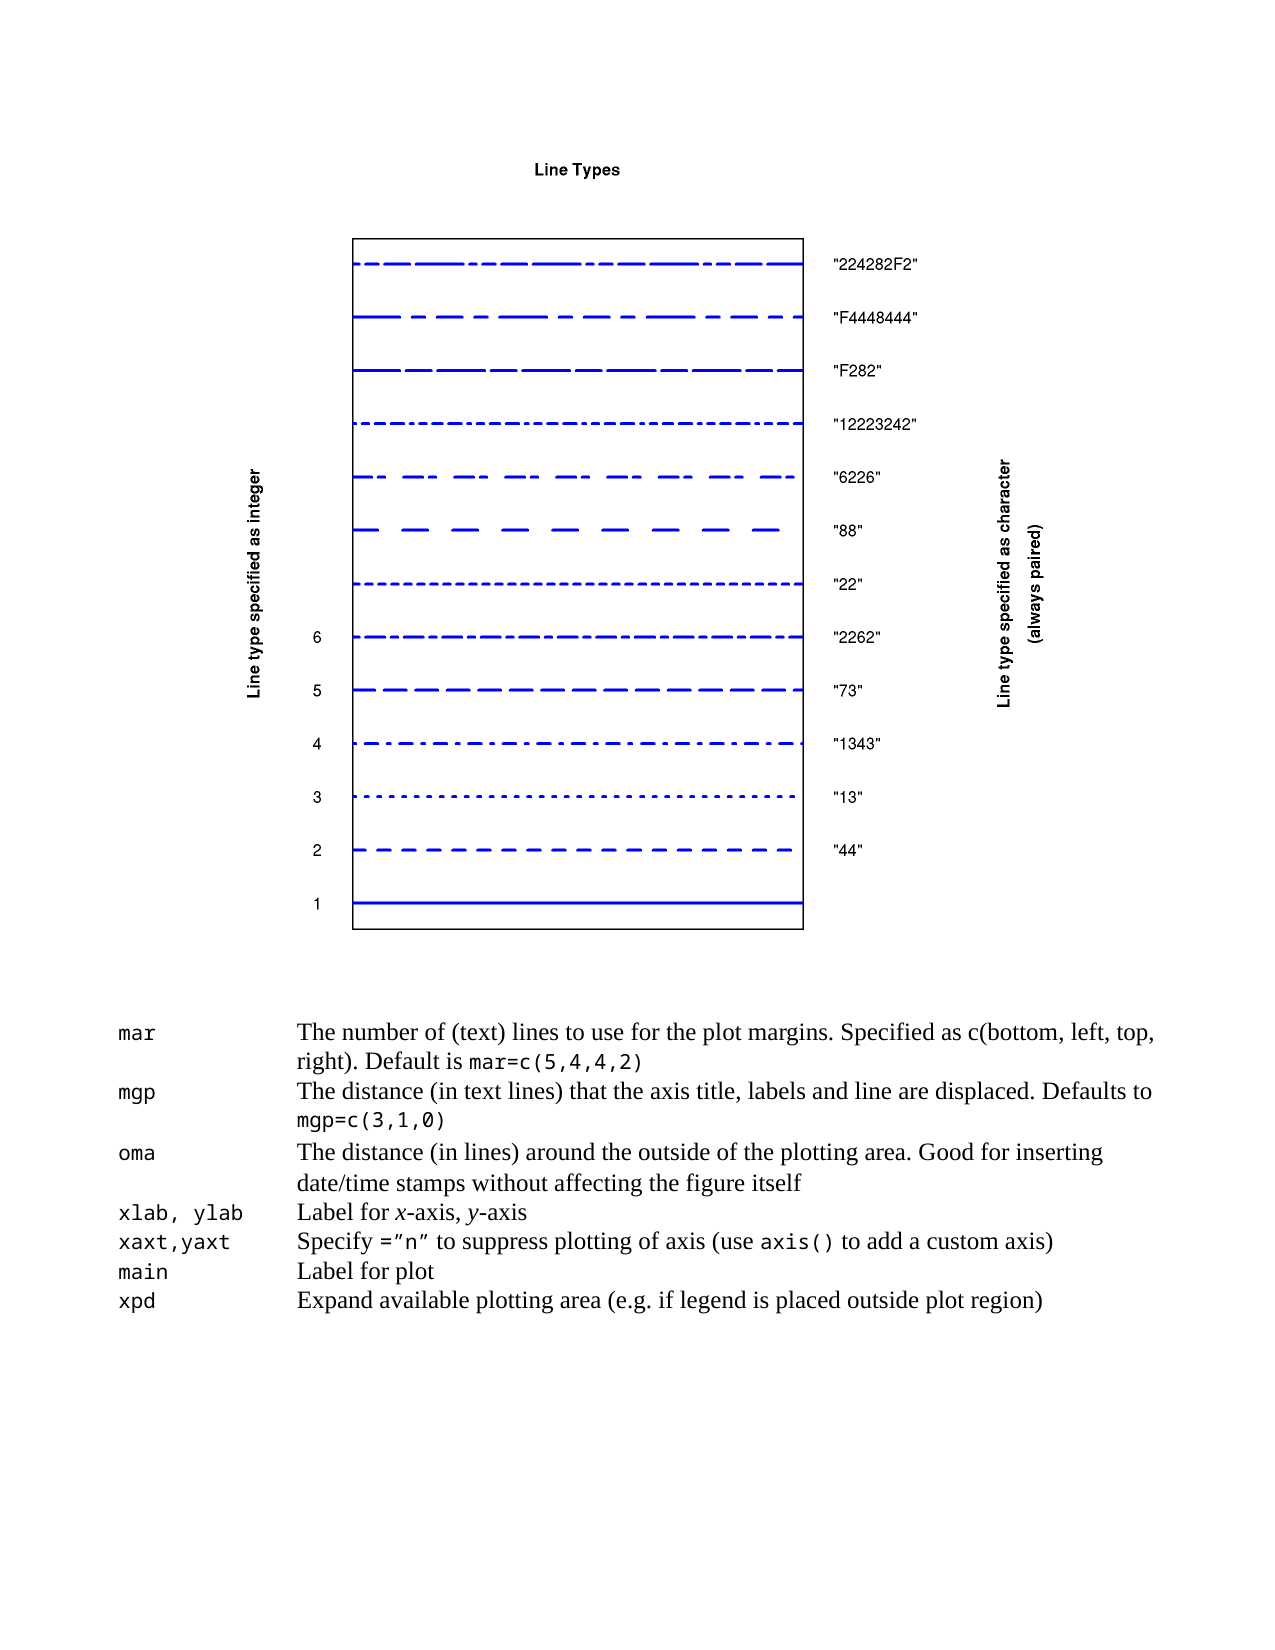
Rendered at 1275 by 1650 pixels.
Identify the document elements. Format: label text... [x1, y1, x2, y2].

text mar The number of (text) lines to use for the plot margins. Specified as c(bottom, left, top, right). Default is mar=c(5,4,4,2) [118, 1017, 1157, 1076]
text xpd Expand available plotting area (e.g. if legend is placed outside plot region) [118, 1285, 1157, 1315]
text mgp The distance (in text lines) that the axis title, labels and line are displaced. Defaults to mgp=c(3,1,0) [118, 1076, 1157, 1134]
text main Label for plot [118, 1256, 1157, 1285]
text xaxt,yaxt Specify =”n” to suppress plotting of axis (use axis() to add a custom axis) [118, 1226, 1157, 1256]
text oma The distance (in lines) around the outside of the plotting area. Good for inserting date/time stamps without affecting the figure itself [118, 1134, 1157, 1197]
text xlab, ylab Label for x-axis, y-axis [118, 1197, 1157, 1226]
